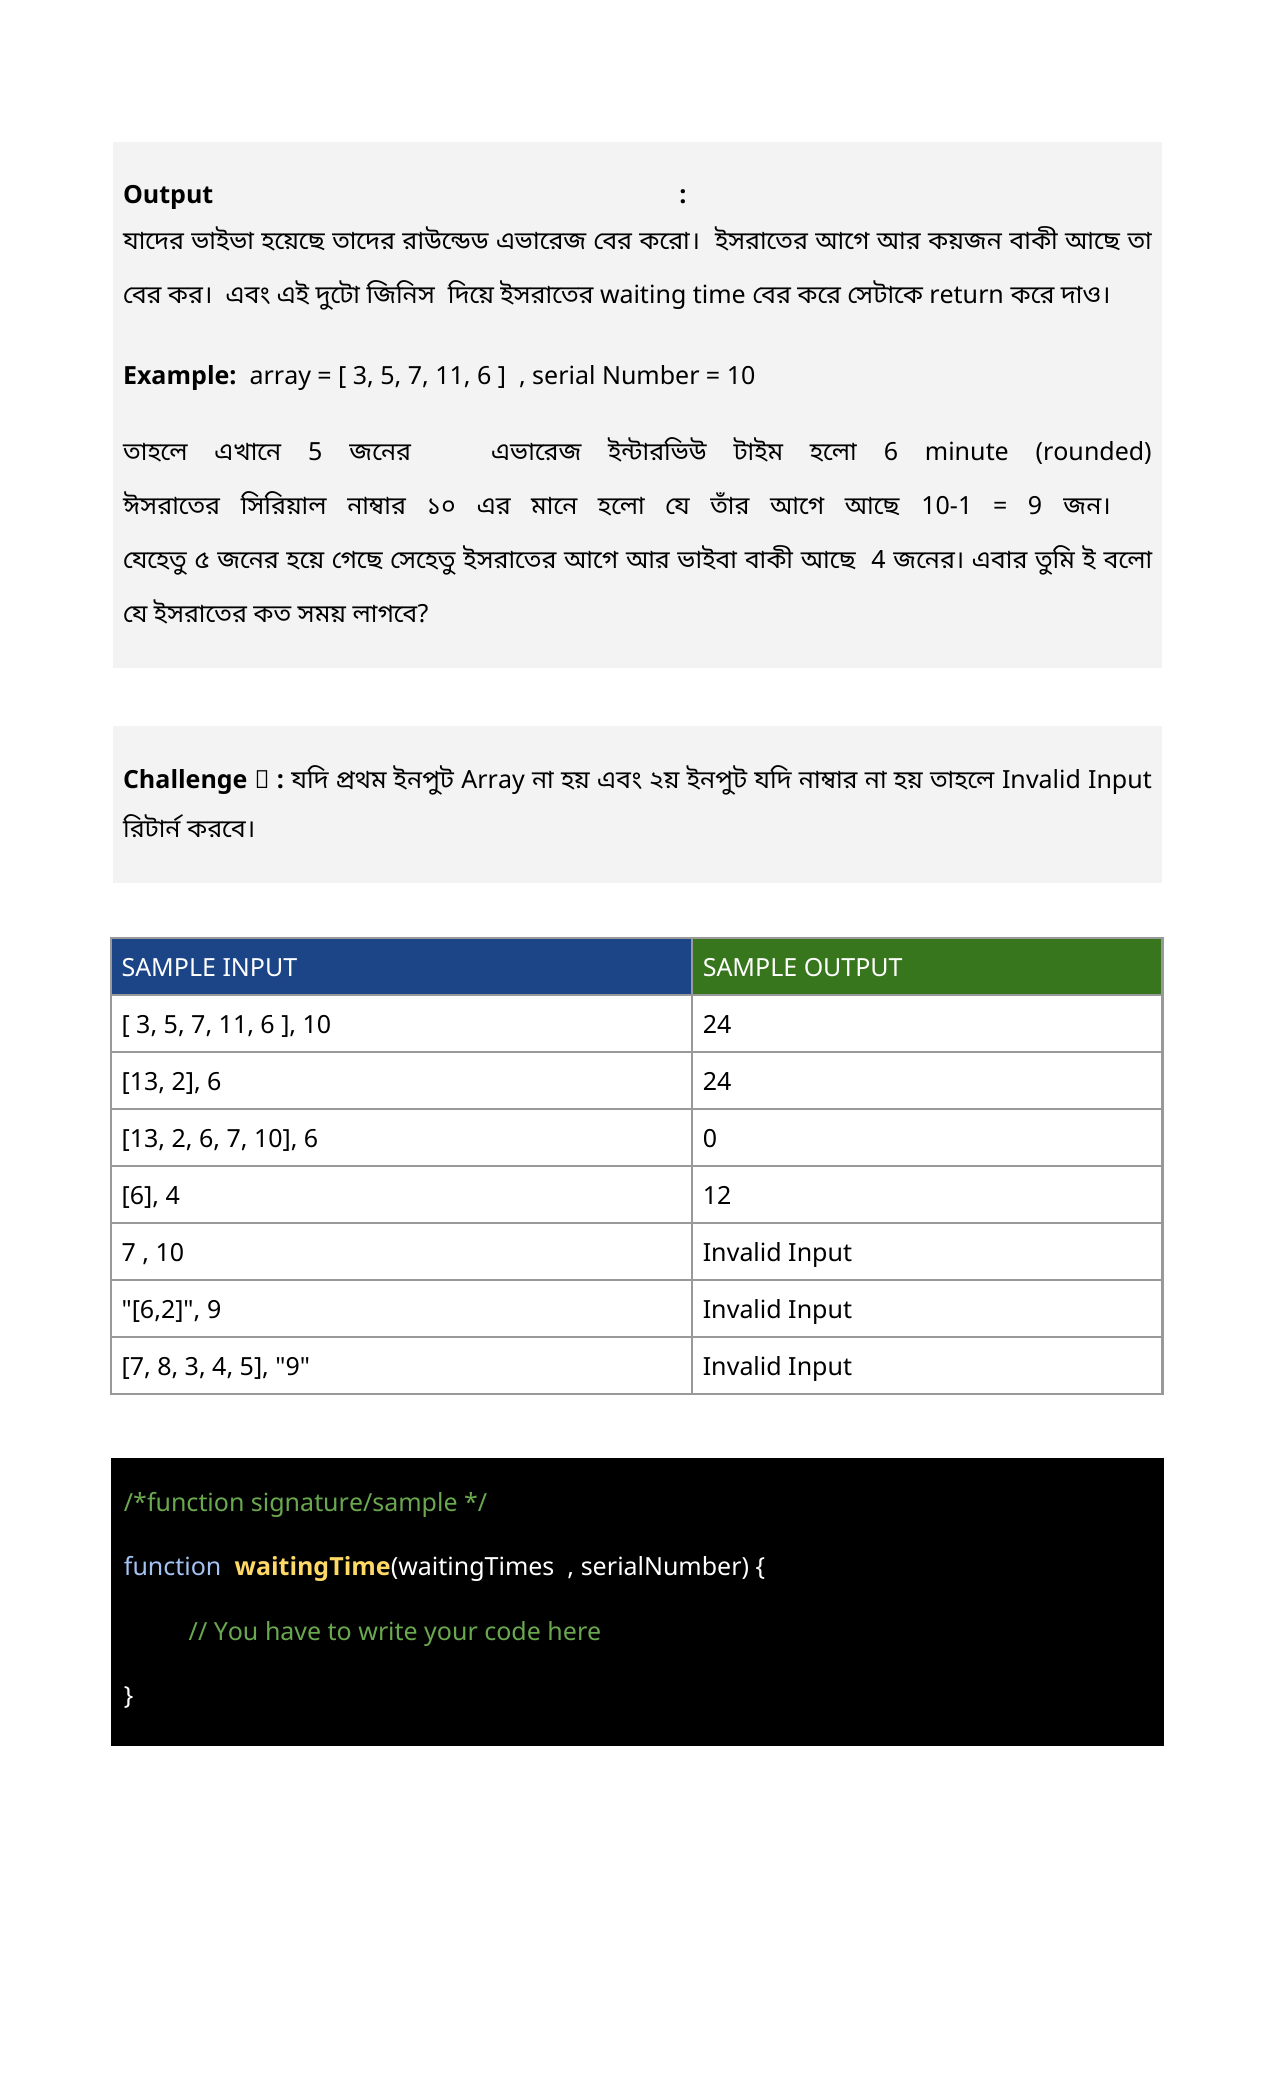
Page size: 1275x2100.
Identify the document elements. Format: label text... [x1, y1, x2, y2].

table_cell Invalid Input [693, 1281, 1161, 1336]
table_header /*function signature/sample */ function waitingTime(waitingTimes , serialNumber) { // You have to write your code here } [114, 1460, 1161, 1744]
table_cell [7, 8, 3, 4, 5], "9" [112, 1338, 691, 1393]
table_cell [6], 4 [112, 1167, 691, 1222]
table_cell [13, 2, 6, 7, 10], 6 [112, 1110, 691, 1165]
table_cell 12 [693, 1167, 1161, 1222]
table_cell "[6,2]", 9 [112, 1281, 691, 1336]
table_cell [ 3, 5, 7, 11, 6 ], 10 [112, 996, 691, 1051]
table_header SAMPLE INPUT [112, 939, 691, 994]
table_cell Invalid Input [693, 1224, 1161, 1279]
table_cell 7 , 10 [112, 1224, 691, 1279]
table_header SAMPLE OUTPUT [693, 939, 1161, 994]
table_cell 0 [693, 1110, 1161, 1165]
table_cell Invalid Input [693, 1338, 1161, 1393]
table_cell [13, 2], 6 [112, 1053, 691, 1108]
table_header Challenge 📢 : যদি প্রথম ইনপুট Array না হয় এবং ২য় ইনপুট যদি নাম্বার না হয় তাহলে Invalid Input রিটার্ন করবে। [113, 726, 1162, 883]
table_cell 24 [693, 1053, 1161, 1108]
table_cell 24 [693, 996, 1161, 1051]
table_header Output : যাদের ভাইভা হয়েছে তাদের রাউন্ডেড এভারেজ বের করো। ইসরাতের আগে আর কয়জন বাকী আছে তা বের কর। এবং এই দুটো জিনিস দিয়ে ইসরাতের waiting time বের করে সেটাকে return করে দাও। Example: array = [ 3, 5, 7, 11, 6 ] , serial Number = 10 তাহলে এখানে 5 জনের এভারেজ ইন্টারভিউ টাইম হলো 6 minute (rounded) ঈসরাতের সিরিয়াল নাম্বার ১০ এর মানে হলো যে তাঁর আগে আছে 10-1 = 9 জন। যেহেতু ৫ জনের হয়ে গেছে সেহেতু ইসরাতের আগে আর ভাইবা বাকী আছে 4 জনের। এবার তুমি ই বলো যে ইসরাতের কত সময় লাগবে? [113, 142, 1162, 668]
